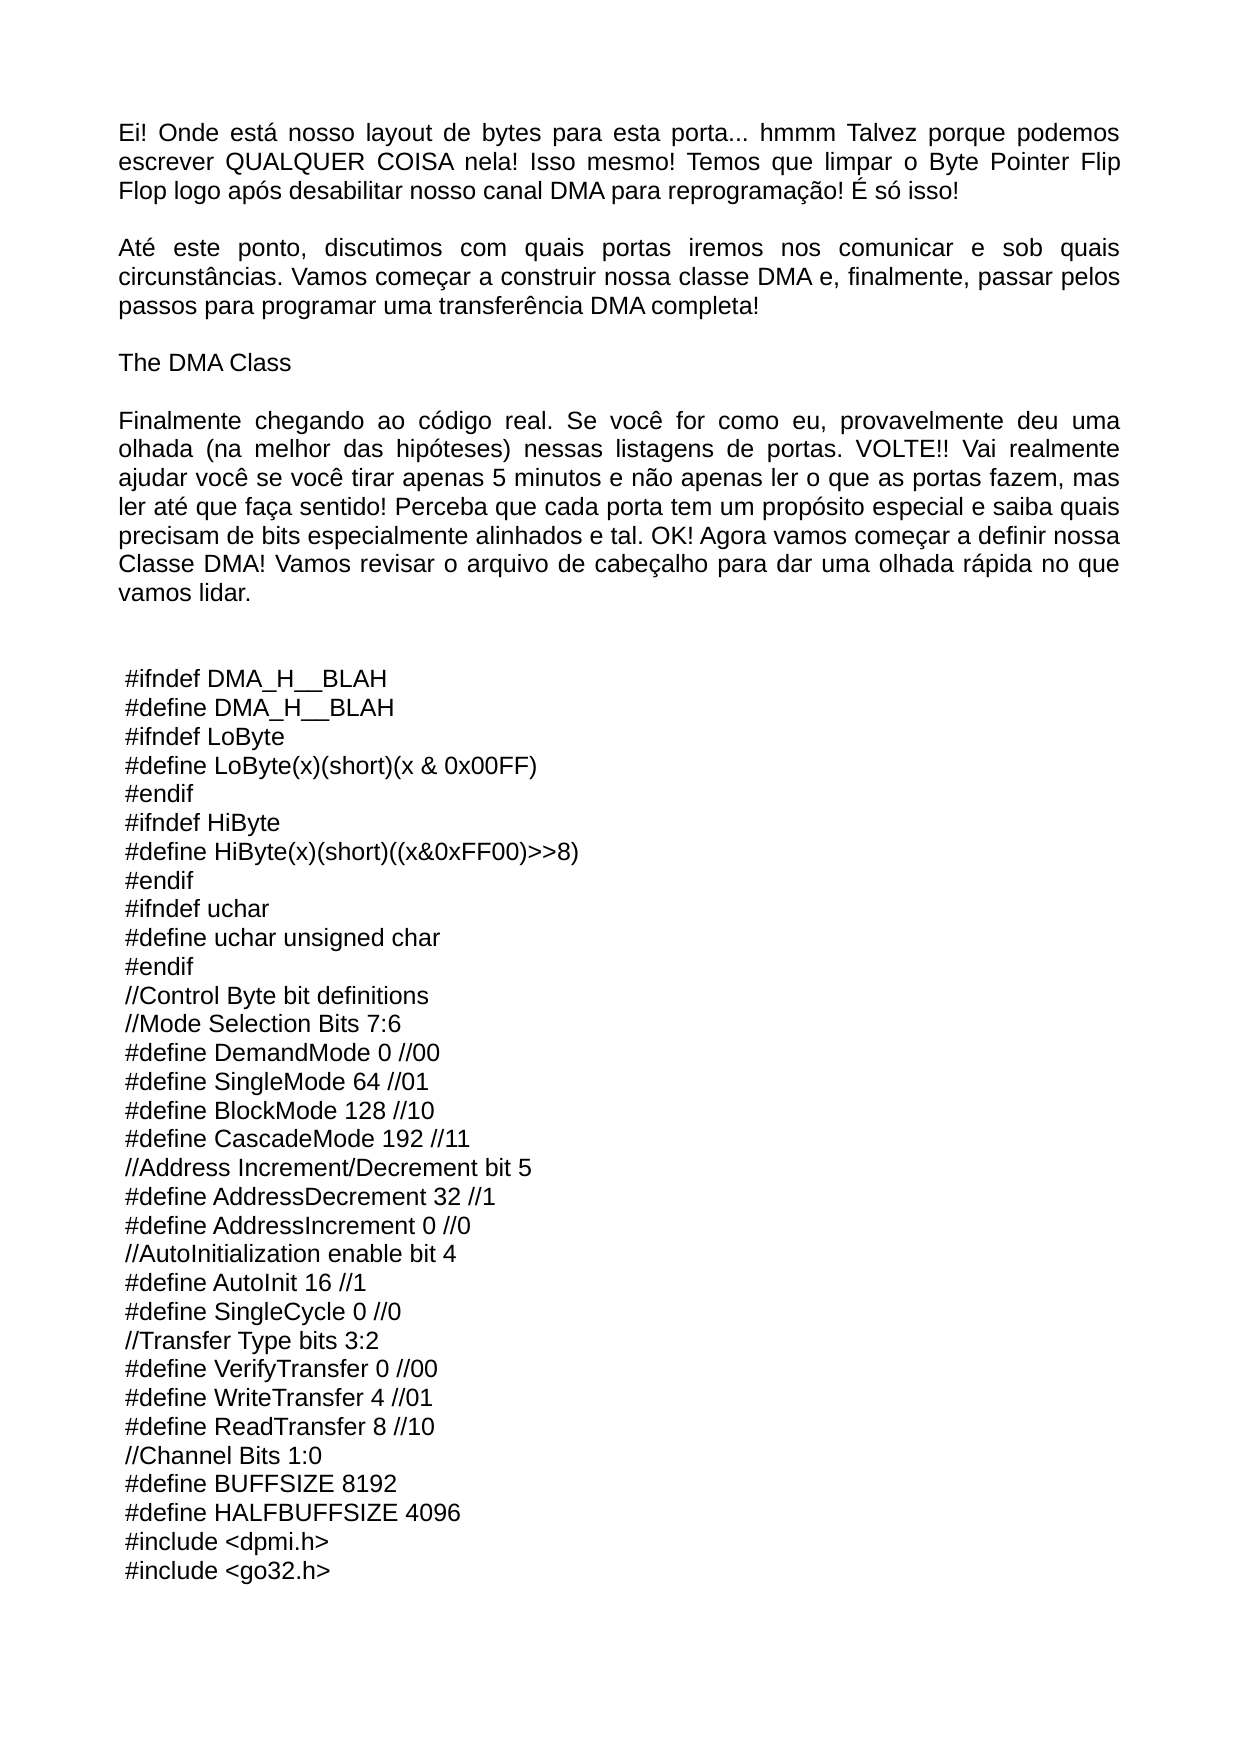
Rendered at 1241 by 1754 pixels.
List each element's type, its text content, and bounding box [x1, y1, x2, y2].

text #define WriteTransfer 4 //01 [118, 1383, 1122, 1412]
text #endif [118, 779, 1122, 808]
text //Mode Selection Bits 7:6 [118, 1009, 1122, 1038]
text #define HALFBUFFSIZE 4096 [118, 1498, 1122, 1527]
text #define HiByte(x)(short)((x&0xFF00)>>8) [118, 837, 1122, 866]
text #define AddressIncrement 0 //0 [118, 1211, 1122, 1239]
text #define SingleMode 64 //01 [118, 1067, 1122, 1096]
text #define ReadTransfer 8 //10 [118, 1412, 1122, 1441]
text #define SingleCycle 0 //0 [118, 1297, 1122, 1326]
text The DMA Class [118, 348, 1122, 377]
text #endif [118, 866, 1122, 894]
text Finalmente chegando ao código real. Se você for como eu, provavelmente deu uma olhada (na melhor das hipóteses) nessas listagens de portas. VOLTE!! Vai realmente ajudar você se você tirar apenas 5 minutos e não apenas ler o que as portas fazem, mas ler até que faça sentido! Perceba que cada porta tem um propósito especial e saiba quais precisam de bits especialmente alinhados e tal. OK! Agora vamos começar a definir nossa Classe DMA! Vamos revisar o arquivo de cabeçalho para dar uma olhada rápida no que vamos lidar. [118, 406, 1122, 607]
text #include <dpmi.h> [118, 1527, 1122, 1556]
text #define BlockMode 128 //10 [118, 1096, 1122, 1124]
text //AutoInitialization enable bit 4 [118, 1239, 1122, 1268]
text Até este ponto, discutimos com quais portas iremos nos comunicar e sob quais circunstâncias. Vamos começar a construir nossa classe DMA e, finalmente, passar pelos passos para programar uma transferência DMA completa! [118, 233, 1122, 319]
text //Channel Bits 1:0 [118, 1441, 1122, 1469]
text #define LoByte(x)(short)(x & 0x00FF) [118, 751, 1122, 779]
text #ifndef DMA_H__BLAH [118, 664, 1122, 693]
text #define DMA_H__BLAH [118, 693, 1122, 722]
text #define BUFFSIZE 8192 [118, 1469, 1122, 1498]
text #define CascadeMode 192 //11 [118, 1124, 1122, 1153]
text #endif [118, 952, 1122, 981]
text #include <go32.h> [118, 1556, 1122, 1584]
text #define AddressDecrement 32 //1 [118, 1182, 1122, 1211]
text #define AutoInit 16 //1 [118, 1268, 1122, 1297]
text Ei! Onde está nosso layout de bytes para esta porta... hmmm Talvez porque podemos escrever QUALQUER COISA nela! Isso mesmo! Temos que limpar o Byte Pointer Flip Flop logo após desabilitar nosso canal DMA para reprogramação! É só isso! [118, 118, 1122, 204]
text //Address Increment/Decrement bit 5 [118, 1153, 1122, 1182]
text #ifndef uchar [118, 894, 1122, 923]
text //Control Byte bit definitions [118, 981, 1122, 1009]
text #ifndef LoByte [118, 722, 1122, 751]
text #define DemandMode 0 //00 [118, 1038, 1122, 1067]
text //Transfer Type bits 3:2 [118, 1326, 1122, 1354]
text #define uchar unsigned char [118, 923, 1122, 952]
text #define VerifyTransfer 0 //00 [118, 1354, 1122, 1383]
text #ifndef HiByte [118, 808, 1122, 837]
